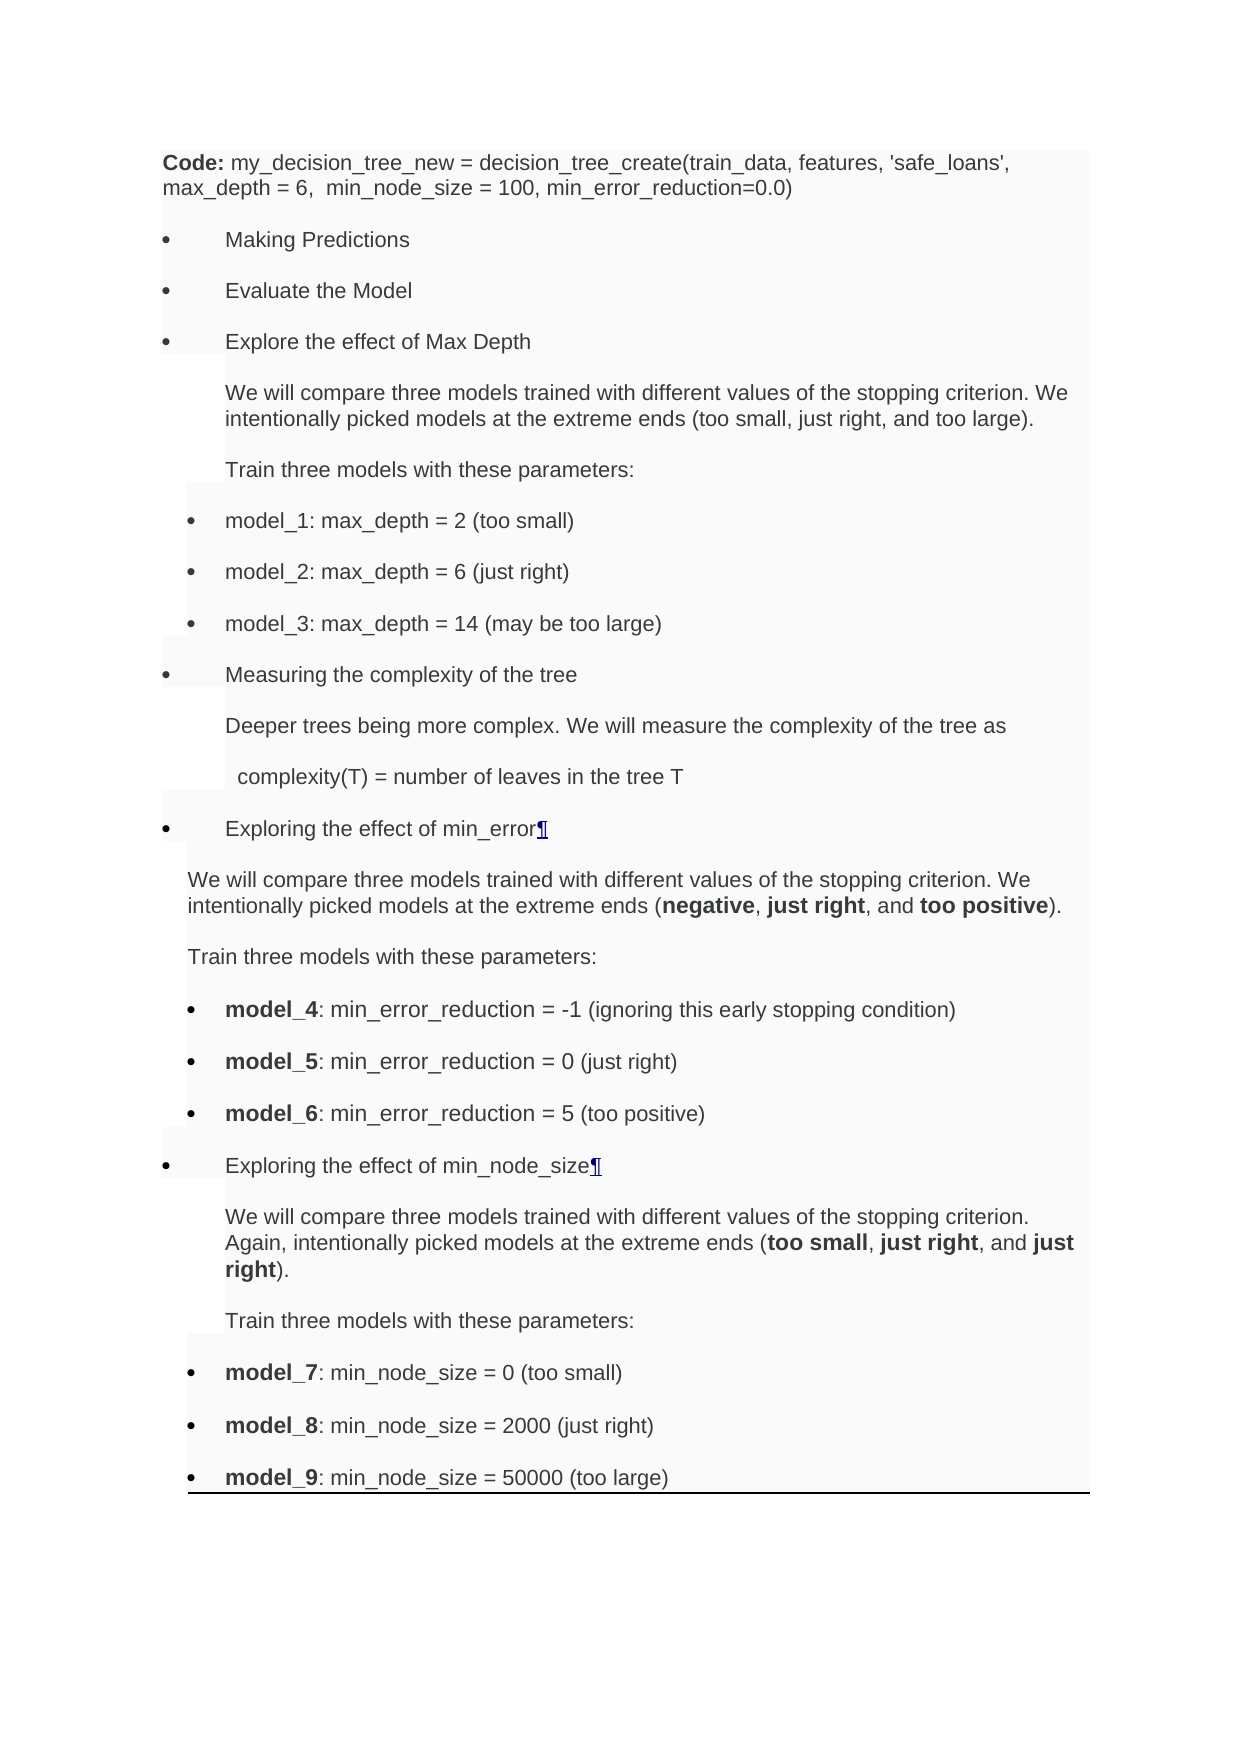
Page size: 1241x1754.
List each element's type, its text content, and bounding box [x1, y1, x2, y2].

list Exploring the effect of min_error¶ [162, 815, 1090, 841]
list Explore the effect of Max Depth [162, 329, 1090, 354]
list model_8: min_node_size = 2000 (just right) [187, 1412, 1090, 1438]
list Measuring the complexity of the tree [162, 662, 1090, 687]
list Making Predictions [162, 226, 1090, 252]
list model_2: max_depth = 6 (just right) [187, 559, 1090, 584]
text We will compare three models trained with different values of the stopping criterion. Again, intentionally picked models at the extreme ends (too small, just right, and just right). [225, 1204, 1090, 1282]
text Code: my_decision_tree_new = decision_tree_create(train_data, features, 'safe_loans', max_depth = 6, min_node_size = 100, min_error_reduction=0.0) [162, 150, 1090, 200]
list model_4: min_error_reduction = -1 (ignoring this early stopping condition) [187, 996, 1090, 1022]
list model_1: max_depth = 2 (too small) [187, 508, 1090, 533]
text We will compare three models trained with different values of the stopping criterion. We intentionally picked models at the extreme ends (too small, just right, and too large). [225, 380, 1090, 431]
list Exploring the effect of min_node_size¶ [162, 1153, 1090, 1178]
list model_9: min_node_size = 50000 (too large) [187, 1464, 1090, 1494]
list model_5: min_error_reduction = 0 (just right) [187, 1048, 1090, 1074]
text We will compare three models trained with different values of the stopping criterion. We intentionally picked models at the extreme ends (negative, just right, and too positive). [187, 867, 1090, 918]
list Evaluate the Model [162, 278, 1090, 303]
text Train three models with these parameters: [225, 457, 1090, 482]
list model_6: min_error_reduction = 5 (too positive) [187, 1100, 1090, 1127]
text Deeper trees being more complex. We will measure the complexity of the tree as [225, 713, 1090, 738]
text Train three models with these parameters: [225, 1308, 1090, 1333]
list model_3: max_depth = 14 (may be too large) [187, 610, 1090, 636]
text Train three models with these parameters: [187, 944, 1090, 969]
text complexity(T) = number of leaves in the tree T [225, 764, 1090, 789]
list model_7: min_node_size = 0 (too small) [187, 1359, 1090, 1386]
